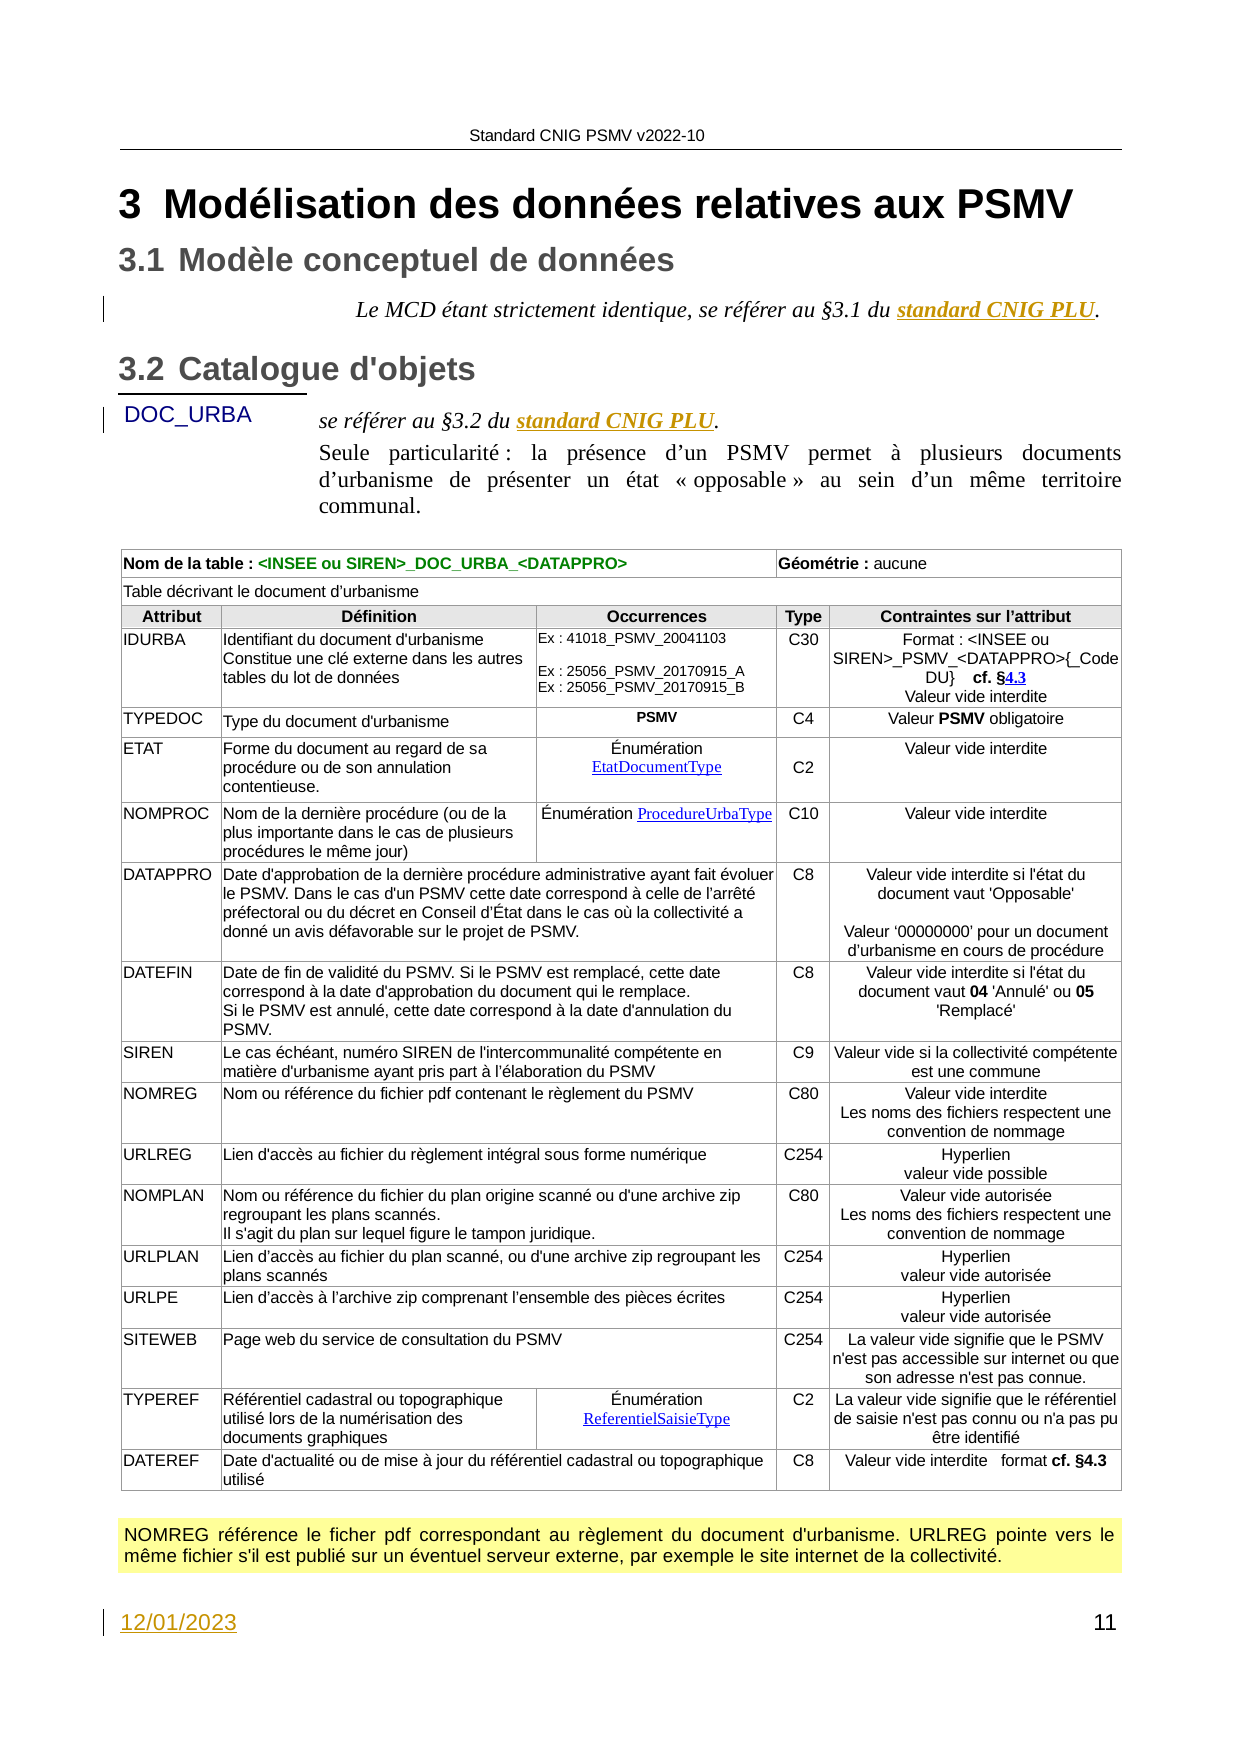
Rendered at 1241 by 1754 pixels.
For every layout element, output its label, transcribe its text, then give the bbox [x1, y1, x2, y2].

table_cell Valeur vide interdite format cf. §4.3 [830, 1450, 1121, 1490]
table_cell Type [777, 606, 829, 627]
table_cell PSMV [537, 708, 776, 737]
table_cell La valeur vide signifie que le PSMV n'est pas accessible sur internet ou que son adresse n'est pas connue. [830, 1329, 1121, 1388]
table_cell Date d'approbation de la dernière procédure administrative ayant fait évoluer le PSMV. Dans le cas d'un PSMV cette date correspond à celle de l’arrêté préfectoral ou du décret en Conseil d’État dans le cas où la collectivité a donné un avis défavorable sur le projet de PSMV. [222, 863, 776, 961]
table_header [118, 284, 356, 328]
table_cell Énumération EtatDocumentType [537, 738, 776, 802]
table_cell Valeur PSMV obligatoire [830, 708, 1121, 737]
table_cell SITEWEB [122, 1329, 221, 1388]
table_header Géométrie : aucune [777, 550, 1121, 577]
table_cell Ex : 41018_PSMV_20041103 Ex : 25056_PSMV_20170915_A Ex : 25056_PSMV_20170915_B [537, 629, 776, 707]
table_cell DATEREF [122, 1450, 221, 1490]
table_cell C8 [777, 1450, 829, 1490]
table_cell C254 [777, 1329, 829, 1388]
table_cell Hyperlien valeur vide autorisée [830, 1246, 1121, 1286]
table_cell Type du document d'urbanisme [222, 708, 536, 737]
table_cell C254 [777, 1246, 829, 1286]
table_cell Valeur vide interdite [830, 803, 1121, 862]
table_header Nom de la table : <INSEE ou SIREN>_DOC_URBA_<DATAPPRO> [122, 550, 776, 577]
table_cell Valeur vide interdite Les noms des fichiers respectent une convention de nommage [830, 1083, 1121, 1142]
table_cell URLREG [122, 1144, 221, 1184]
table_cell Énumération ProcedureUrbaType [537, 803, 776, 862]
table_cell Valeur vide si la collectivité compétente est une commune [830, 1042, 1121, 1082]
table_cell Valeur vide interdite si l'état du document vaut 04 'Annulé' ou 05 'Remplacé' [830, 962, 1121, 1041]
table_cell Valeur vide interdite si l'état du document vaut 'Opposable' Valeur ‘00000000’ pour un document d’urbanisme en cours de procédure [830, 863, 1121, 961]
table_cell Référentiel cadastral ou topographique utilisé lors de la numérisation des documents graphiques [222, 1389, 536, 1448]
table_cell IDURBA [122, 629, 221, 707]
table_cell Nom ou référence du fichier du plan origine scanné ou d'une archive zip regroupant les plans scannés. Il s'agit du plan sur lequel figure le tampon juridique. [222, 1185, 776, 1244]
table_cell C254 [777, 1287, 829, 1327]
table_cell Occurrences [537, 606, 776, 627]
table_cell C10 [777, 803, 829, 862]
table_cell Nom ou référence du fichier pdf contenant le règlement du PSMV [222, 1083, 776, 1142]
table_cell DATAPPRO [122, 863, 221, 961]
table_cell Le cas échéant, numéro SIREN de l'intercommunalité compétente en matière d'urbanisme ayant pris part à l’élaboration du PSMV [222, 1042, 776, 1082]
table_cell Énumération ReferentielSaisieType [537, 1389, 776, 1448]
subtitle Modèle conceptuel de données [118, 239, 1122, 278]
table_cell DATEFIN [122, 962, 221, 1041]
table_cell Lien d’accès à l’archive zip comprenant l’ensemble des pièces écrites [222, 1287, 776, 1327]
table_header NOMREG référence le ficher pdf correspondant au règlement du document d'urbanisme. URLREG pointe vers le même fichier s'il est publié sur un éventuel serveur externe, par exemple le site internet de la collectivité. [118, 1518, 1122, 1573]
table_cell Date d'actualité ou de mise à jour du référentiel cadastral ou topographique utilisé [222, 1450, 776, 1490]
table_cell Identifiant du document d'urbanisme Constitue une clé externe dans les autres tables du lot de données [222, 629, 536, 707]
table_cell C254 [777, 1144, 829, 1184]
table_cell Valeur vide interdite [830, 738, 1121, 802]
table_cell NOMPROC [122, 803, 221, 862]
table_cell Contraintes sur l’attribut [830, 606, 1121, 627]
table_cell Lien d'accès au fichier du règlement intégral sous forme numérique [222, 1144, 776, 1184]
table_cell Nom de la dernière procédure (ou de la plus importante dans le cas de plusieurs procédures le même jour) [222, 803, 536, 862]
table_cell TYPEREF [122, 1389, 221, 1448]
table_cell C80 [777, 1185, 829, 1244]
table_cell ETAT [122, 738, 221, 802]
table_header se référer au §3.2 du standard CNIG PLU. Seule particularité : la présence d’un PSMV permet à plusieurs documents d’urbanisme de présenter un état « opposable » au sein d’un même territoire communal. [307, 393, 1122, 524]
table_header DOC_URBA [118, 395, 307, 524]
table_header Le MCD étant strictement identique, se référer au §3.1 du standard CNIG PLU. [356, 284, 1122, 328]
table_cell C9 [777, 1042, 829, 1082]
table_cell Hyperlien valeur vide possible [830, 1144, 1121, 1184]
table_cell URLPE [122, 1287, 221, 1327]
table_cell SIREN [122, 1042, 221, 1082]
table_cell NOMPLAN [122, 1185, 221, 1244]
table_cell Table décrivant le document d’urbanisme [122, 578, 1121, 605]
table_cell C80 [777, 1083, 829, 1142]
table_cell C2 [777, 738, 829, 802]
table_cell C8 [777, 863, 829, 961]
table_cell Lien d’accès au fichier du plan scanné, ou d'une archive zip regroupant les plans scannés [222, 1246, 776, 1286]
table_cell URLPLAN [122, 1246, 221, 1286]
table_cell C2 [777, 1389, 829, 1448]
table_cell C30 [777, 629, 829, 707]
table_cell Date de fin de validité du PSMV. Si le PSMV est remplacé, cette date correspond à la date d'approbation du document qui le remplace. Si le PSMV est annulé, cette date correspond à la date d'annulation du PSMV. [222, 962, 776, 1041]
table_cell Définition [222, 606, 536, 627]
table_cell C4 [777, 708, 829, 737]
table_cell Attribut [122, 606, 221, 627]
subtitle Modélisation des données relatives aux PSMV [118, 180, 1122, 228]
table_cell La valeur vide signifie que le référentiel de saisie n'est pas connu ou n'a pas pu être identifié [830, 1389, 1121, 1448]
table_cell C8 [777, 962, 829, 1041]
table_cell TYPEDOC [122, 708, 221, 737]
table_cell Hyperlien valeur vide autorisée [830, 1287, 1121, 1327]
table_cell Page web du service de consultation du PSMV [222, 1329, 776, 1388]
table_cell Forme du document au regard de sa procédure ou de son annulation contentieuse. [222, 738, 536, 802]
table_cell Format : <INSEE ou SIREN>_PSMV_<DATAPPRO>{_CodeDU} cf. §4.3 Valeur vide interdite [830, 629, 1121, 707]
table_cell Valeur vide autorisée Les noms des fichiers respectent une convention de nommage [830, 1185, 1121, 1244]
subtitle Catalogue d'objets [118, 348, 1122, 387]
table_cell NOMREG [122, 1083, 221, 1142]
